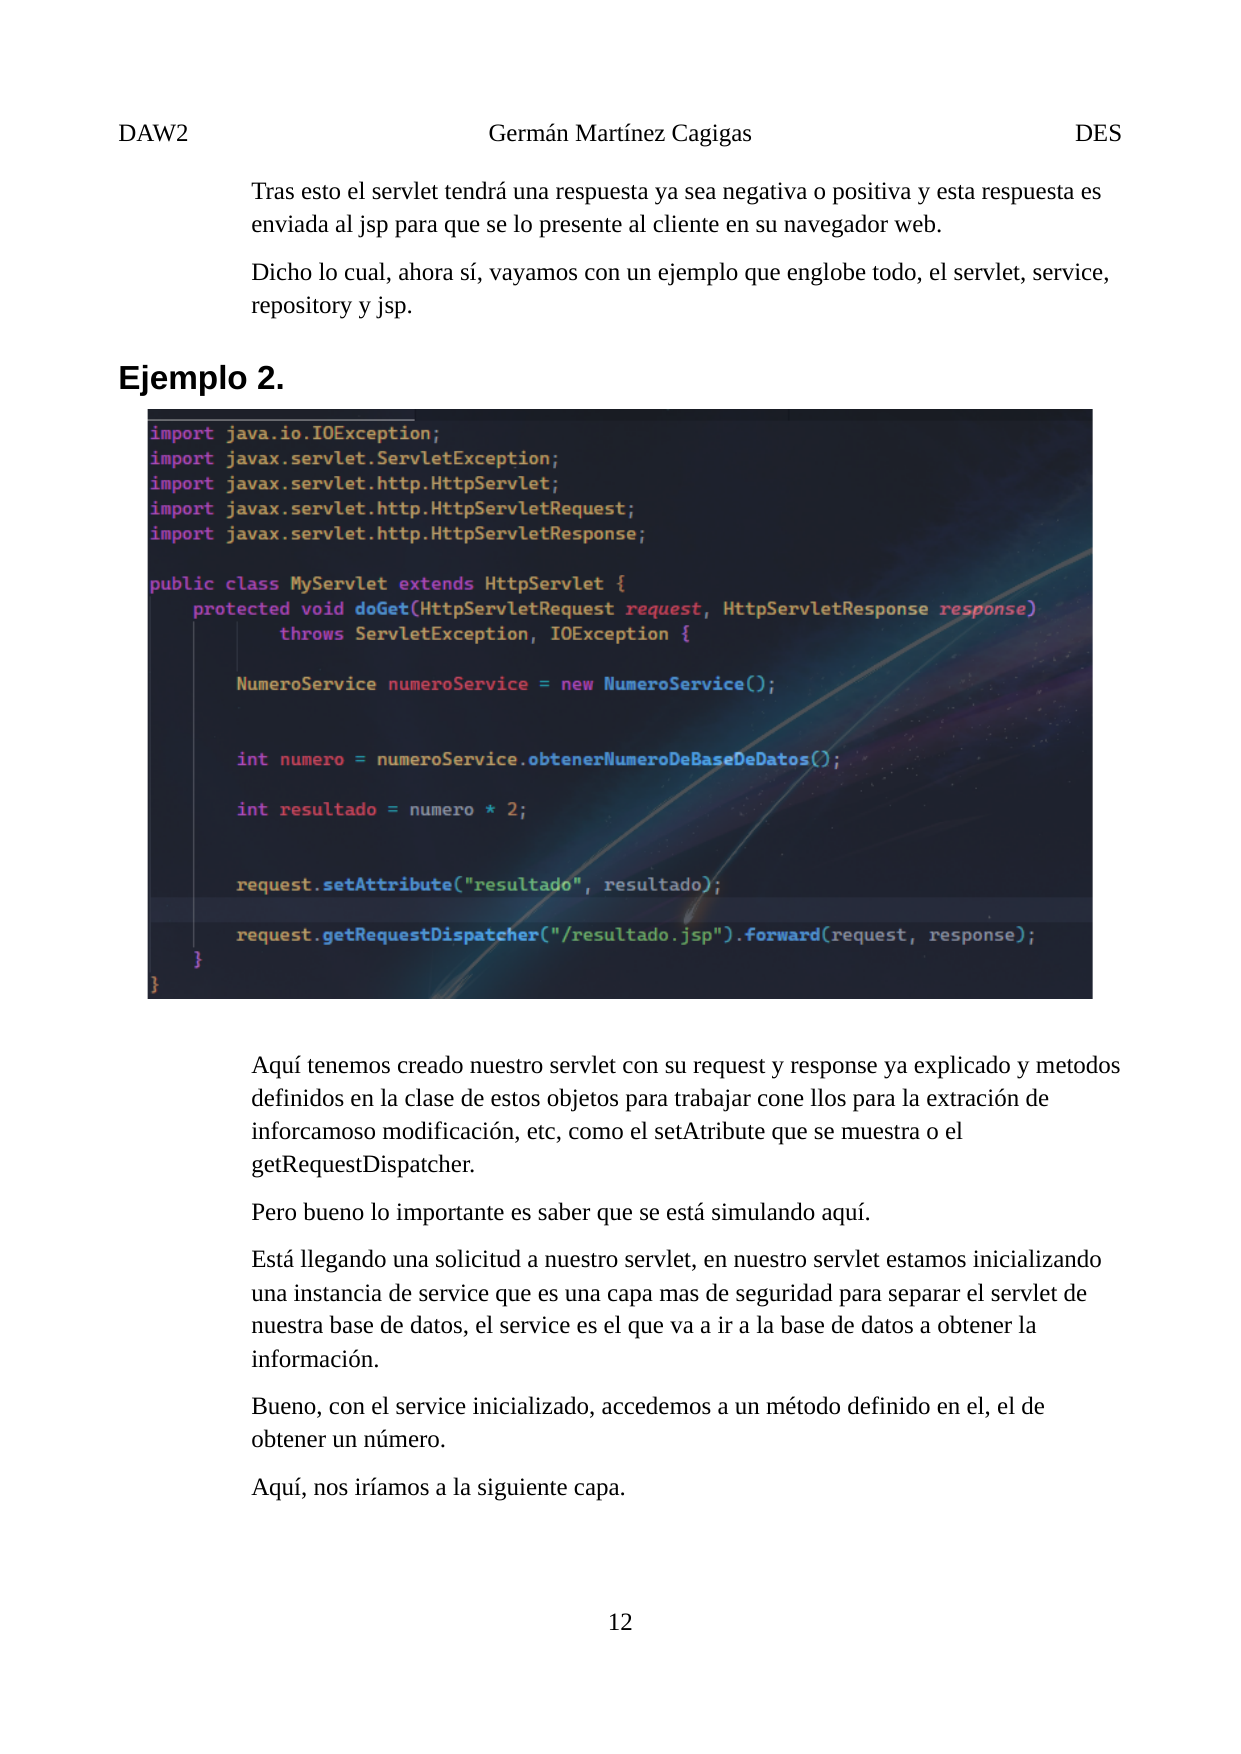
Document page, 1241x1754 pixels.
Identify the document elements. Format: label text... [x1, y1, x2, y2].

text Pero bueno lo importante es saber que se está simulando aquí. [177, 1197, 1122, 1226]
subtitle Ejemplo 2. [118, 358, 1122, 397]
text Tras esto el servlet tendrá una respuesta ya sea negativa o positiva y esta respuesta es enviada al jsp para que se lo presente al cliente en su navegador web. [177, 176, 1122, 238]
text Aquí, nos iríamos a la siguiente capa. [177, 1472, 1122, 1501]
text Está llegando una solicitud a nuestro servlet, en nuestro servlet estamos inicializando una instancia de service que es una capa mas de seguridad para separar el servlet de nuestra base de datos, el service es el que va a ir a la base de datos a obtener la información. [177, 1244, 1122, 1372]
text Bueno, con el service inicializado, accedemos a un método definido en el, el de obtener un número. [177, 1391, 1122, 1453]
text Aquí tenemos creado nuestro servlet con su request y response ya explicado y metodos definidos en la clase de estos objetos para trabajar cone llos para la extración de inforcamoso modificación, etc, como el setAtribute que se muestra o el getRequestDispatcher. [177, 1050, 1122, 1178]
picture [147, 409, 1093, 999]
text Dicho lo cual, ahora sí, vayamos con un ejemplo que englobe todo, el servlet, service, repository y jsp. [177, 257, 1122, 319]
